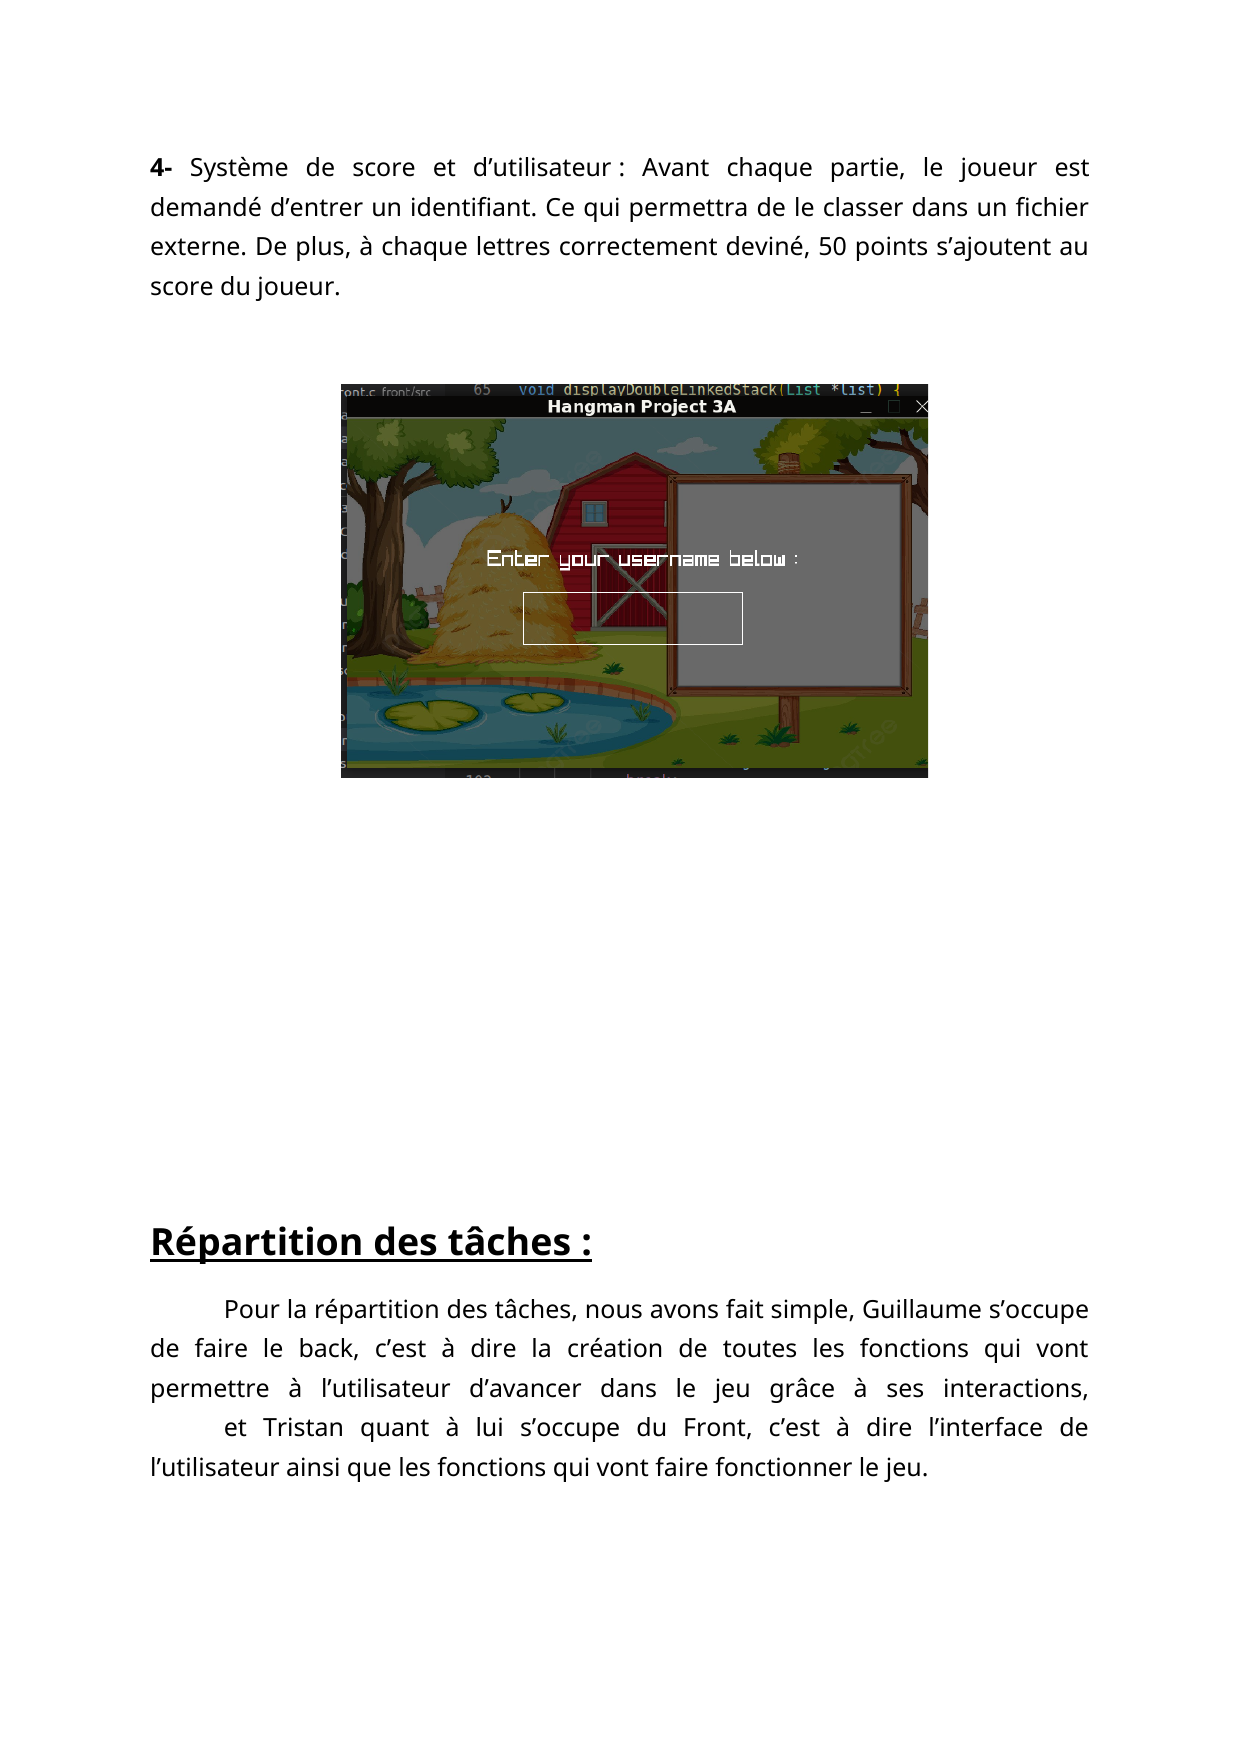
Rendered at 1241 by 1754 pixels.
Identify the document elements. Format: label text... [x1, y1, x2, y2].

text Répartition des tâches : [150, 1216, 1090, 1267]
text 4- Système de score et d’utilisateur : Avant chaque partie, le joueur est demandé d’entrer un identifiant. Ce qui permettra de le classer dans un fichier externe. De plus, à chaque lettres correctement deviné, 50 points s’ajoutent au score du joueur. [150, 150, 1090, 778]
text Pour la répartition des tâches, nous avons fait simple, Guillaume s’occupe de faire le back, c’est à dire la création de toutes les fonctions qui vont permettre à l’utilisateur d’avancer dans le jeu grâce à ses interactions, et Tristan quant à lui s’occupe du Front, c’est à dire l’interface de l’utilisateur ainsi que les fonctions qui vont faire fonctionner le jeu. [150, 1292, 1090, 1483]
picture [341, 384, 929, 778]
